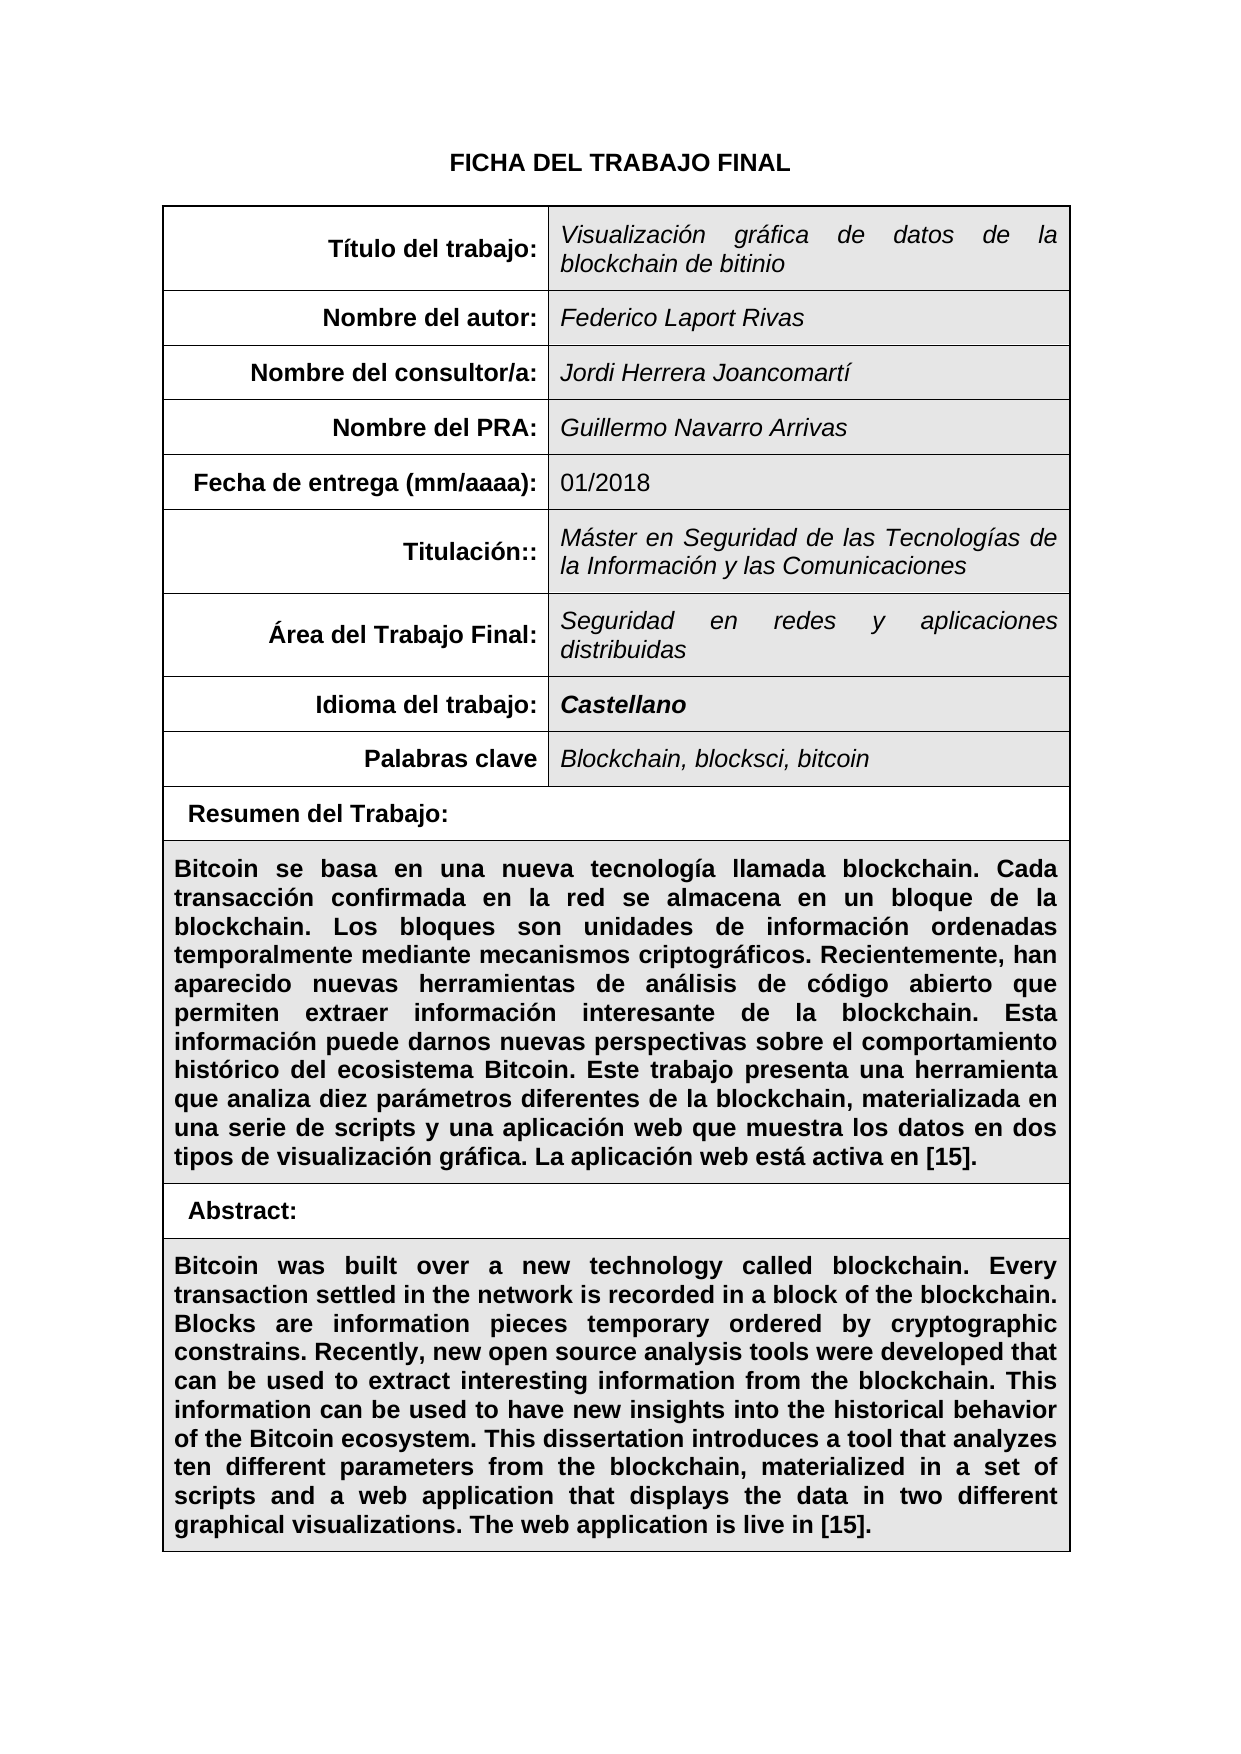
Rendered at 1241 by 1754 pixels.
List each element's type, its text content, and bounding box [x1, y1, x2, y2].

table_cell Nombre del PRA: [164, 400, 548, 454]
text FICHA DEL TRABAJO FINAL [177, 148, 1063, 176]
table_cell Idioma del trabajo: [164, 677, 548, 731]
table_cell Área del Trabajo Final: [164, 594, 548, 676]
table_cell Nombre del autor: [164, 291, 548, 344]
table_header Visualización gráfica de datos de la blockchain de bitinio [549, 207, 1069, 290]
table_cell Federico Laport Rivas [549, 291, 1069, 344]
table_cell Nombre del consultor/a: [164, 346, 548, 399]
table_cell 01/2018 [549, 455, 1069, 509]
table_cell Titulación:: [164, 510, 548, 592]
table_cell Blockchain, blocksci, bitcoin [549, 732, 1069, 786]
table_cell Castellano [549, 677, 1069, 731]
table_cell Fecha de entrega (mm/aaaa): [164, 455, 548, 509]
table_cell Guillermo Navarro Arrivas [549, 400, 1069, 454]
table_cell Abstract: [164, 1184, 1069, 1237]
table_cell Máster en Seguridad de las Tecnologías de la Información y las Comunicaciones [549, 510, 1069, 592]
table_cell Seguridad en redes y aplicaciones distribuidas [549, 594, 1069, 676]
table_cell Jordi Herrera Joancomartí [549, 346, 1069, 399]
table_cell Palabras clave [164, 732, 548, 786]
table_cell Bitcoin se basa en una nueva tecnología llamada blockchain. Cada transacción confirmada en la red se almacena en un bloque de la blockchain. Los bloques son unidades de información ordenadas temporalmente mediante mecanismos criptográficos. Recientemente, han aparecido nuevas herramientas de análisis de código abierto que permiten extraer información interesante de la blockchain. Esta información puede darnos nuevas perspectivas sobre el comportamiento histórico del ecosistema Bitcoin. Este trabajo presenta una herramienta que analiza diez parámetros diferentes de la blockchain, materializada en una serie de scripts y una aplicación web que muestra los datos en dos tipos de visualización gráfica. La aplicación web está activa en [15]. [164, 841, 1069, 1183]
table_header Título del trabajo: [164, 207, 548, 290]
table_cell Bitcoin was built over a new technology called blockchain. Every transaction settled in the network is recorded in a block of the blockchain. Blocks are information pieces temporary ordered by cryptographic constrains. Recently, new open source analysis tools were developed that can be used to extract interesting information from the blockchain. This information can be used to have new insights into the historical behavior of the Bitcoin ecosystem. This dissertation introduces a tool that analyzes ten different parameters from the blockchain, materialized in a set of scripts and a web application that displays the data in two different graphical visualizations. The web application is live in [15]. [164, 1239, 1069, 1551]
table_cell Resumen del Trabajo: [164, 787, 1069, 840]
